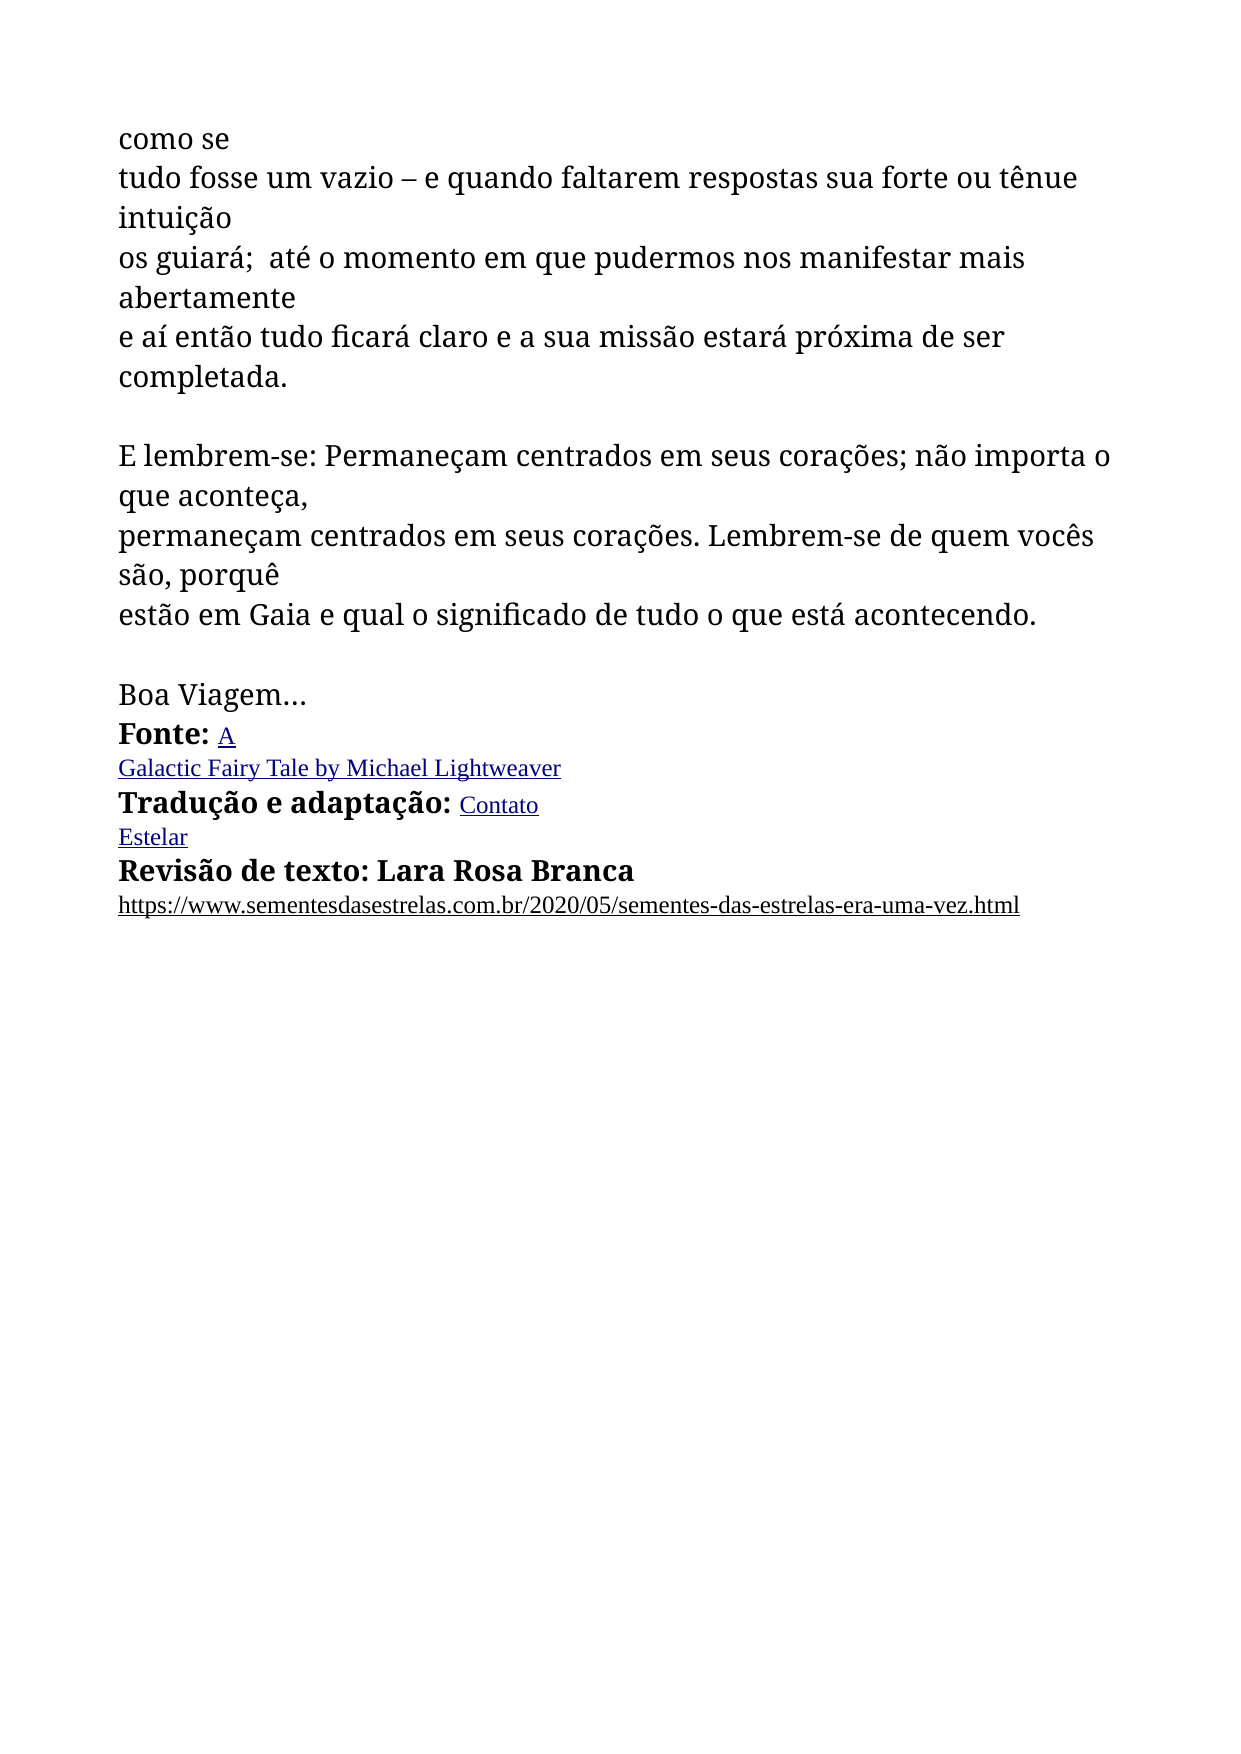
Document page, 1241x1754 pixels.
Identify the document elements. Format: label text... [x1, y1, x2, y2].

text Fonte: A Galactic Fairy Tale by Michael Lightweaver [118, 713, 1122, 782]
text E lembrem-se: Permaneçam centrados em seus corações; não importa o que aconteça, permaneçam centrados em seus corações. Lembrem-se de quem vocês são, porquê estão em Gaia e qual o significado de tudo o que está acontecendo. [118, 396, 1122, 634]
text Tradução e adaptação: Contato Estelar [118, 782, 1122, 850]
text Boa Viagem… [118, 634, 1122, 713]
text Revisão de texto: Lara Rosa Branca [118, 850, 1122, 890]
text como se tudo fosse um vazio – e quando faltarem respostas sua forte ou tênue intuição os guiará; até o momento em que pudermos nos manifestar mais abertamente e aí então tudo ficará claro e a sua missão estará próxima de ser completada. [118, 118, 1122, 396]
text https://www.sementesdasestrelas.com.br/2020/05/sementes-das-estrelas-era-uma-vez.html [118, 890, 1122, 919]
